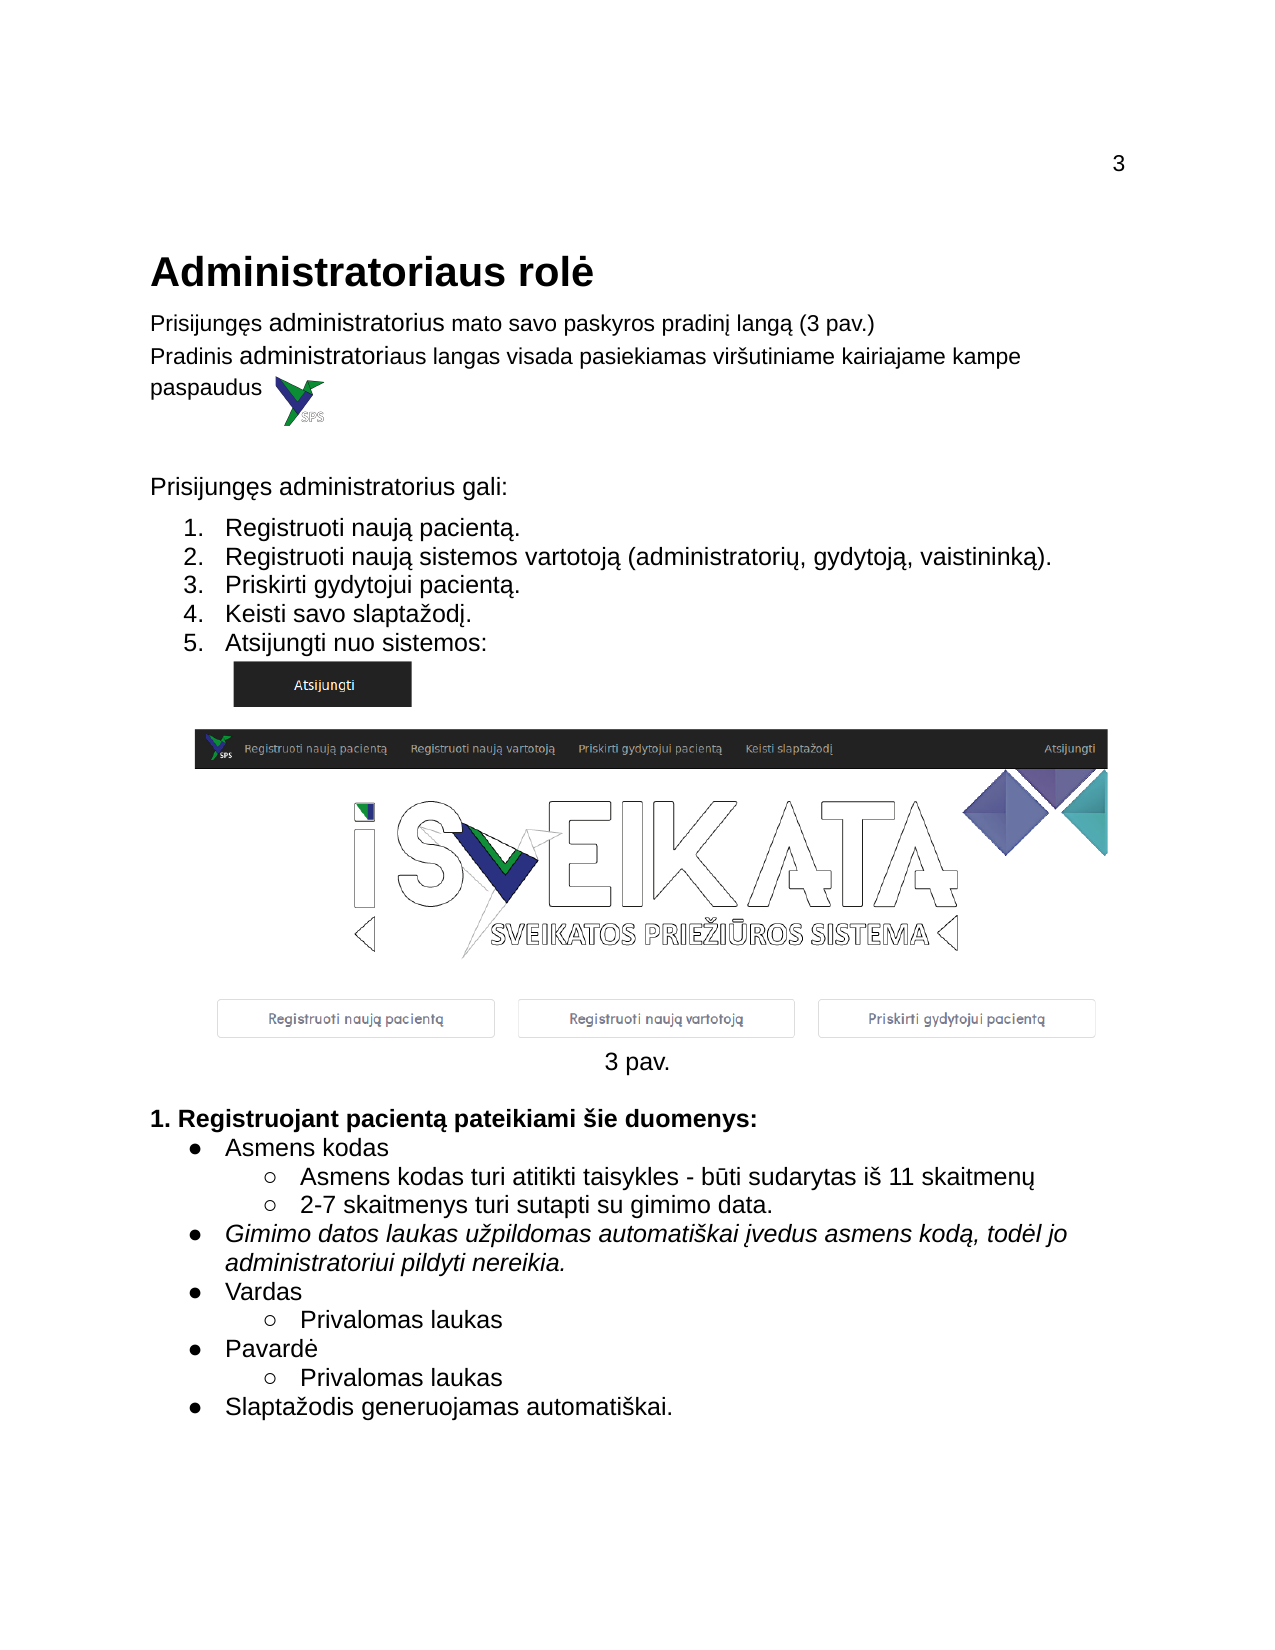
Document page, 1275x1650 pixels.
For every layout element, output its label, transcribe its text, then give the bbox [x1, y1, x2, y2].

list Privalomas laukas [262, 1363, 1125, 1392]
picture [373, 657, 412, 673]
list Asmens kodas [187, 1133, 1125, 1162]
list Pavardė [187, 1334, 1125, 1363]
list Atsijungti nuo sistemos: [183, 628, 1125, 656]
subtitle Registruoti naują pacientą. [183, 513, 1125, 541]
subtitle Prisijungęs administratorius gali: [150, 471, 1125, 500]
picture [275, 376, 325, 426]
list Vardas [187, 1277, 1125, 1306]
text Pradinis administratoriaus langas visada pasiekiamas viršutiniame kairiajame kampe paspaudus [150, 341, 1125, 400]
list Registruoti naują sistemos vartotoją (administratorių, gydytoją, vaistininką). [183, 541, 1125, 570]
subtitle Administratoriaus rolė [150, 247, 1125, 295]
text 3 pav. [150, 714, 1125, 1076]
text Prisijungęs administratorius mato savo paskyros pradinį langą (3 pav.) [150, 308, 1125, 337]
text 1. Registruojant pacientą pateikiami šie duomenys: [150, 1104, 1125, 1133]
list Priskirti gydytojui pacientą. [183, 570, 1125, 599]
list Privalomas laukas [262, 1306, 1125, 1334]
list Gimimo datos laukas užpildomas automatiškai įvedus asmens kodą, todėl jo administratoriui pildyti nereikia. [187, 1219, 1125, 1277]
list 2-7 skaitmenys turi sutapti su gimimo data. [262, 1191, 1125, 1219]
list Slaptažodis generuojamas automatiškai. [187, 1392, 1125, 1421]
list Keisti savo slaptažodį. [183, 599, 1125, 628]
list Asmens kodas turi atitikti taisykles - būti sudarytas iš 11 skaitmenų [262, 1162, 1125, 1191]
picture [194, 729, 1108, 1047]
